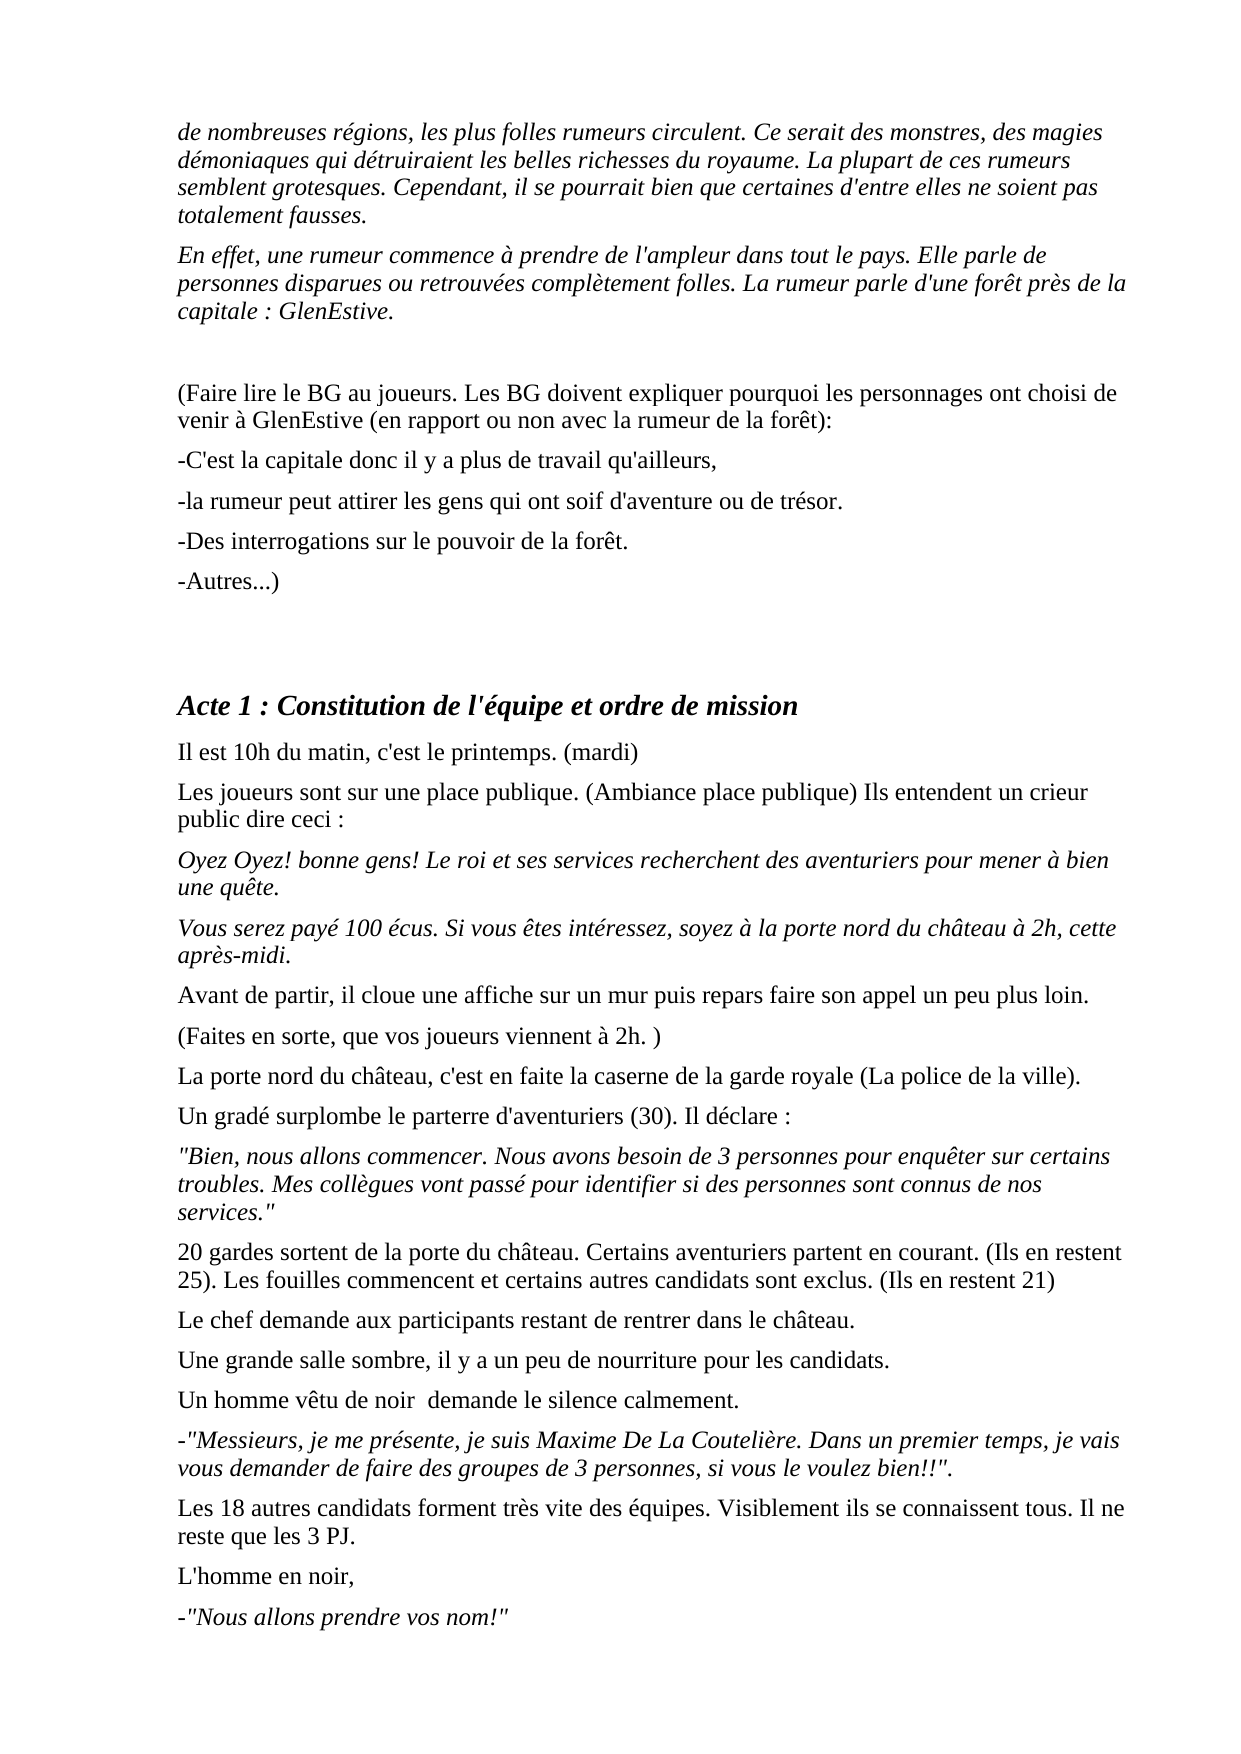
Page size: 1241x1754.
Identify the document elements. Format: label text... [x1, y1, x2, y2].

text -Des interrogations sur le pouvoir de la forêt. [635, 527, 1152, 555]
subtitle Acte 1 : Constitution de l'équipe et ordre de mission [809, 689, 1152, 721]
text -C'est la capitale donc il y a plus de travail qu'ailleurs, [723, 447, 1152, 474]
text L'homme en noir, [177, 1562, 1152, 1590]
text Un gradé surplombe le parterre d'aventuriers (30). Il déclare : [797, 1102, 1152, 1130]
text Les 18 autres candidats forment très vite des équipes. Visiblement ils se connaissent tous. Il ne reste que les 3 PJ. [177, 1494, 1152, 1550]
text Un homme vêtu de noir demande le silence calmement. [746, 1386, 1152, 1414]
text de nombreuses régions, les plus folles rumeurs circulent. Ce serait des monstres, des magies démoniaques qui détruiraient les belles richesses du royaume. La plupart de ces rumeurs semblent grotesques. Cependant, il se pourrait bien que certaines d'entre elles ne soient pas totalement fausses. [177, 118, 1152, 229]
text Vous serez payé 100 écus. Si vous êtes intéressez, soyez à la porte nord du château à 2h, cette après-midi. [298, 914, 1152, 969]
text -Autres...) [286, 567, 1152, 595]
text (Faites en sorte, que vos joueurs viennent à 2h. ) [667, 1022, 1152, 1049]
text Les joueurs sont sur une place publique. (Ambiance place publique) Ils entendent un crieur public dire ceci : [351, 778, 1152, 833]
text 20 gardes sortent de la porte du château. Certains aventuriers partent en courant. (Ils en restent 25). Les fouilles commencent et certains autres candidats sont exclus. (Ils en restent 21) [1062, 1238, 1152, 1293]
text -"Nous allons prendre vos nom!" [514, 1603, 1152, 1630]
text En effet, une rumeur commence à prendre de l'ampleur dans tout le pays. Elle parle de personnes disparues ou retrouvées complètement folles. La rumeur parle d'une forêt près de la capitale : GlenEstive. [403, 241, 1152, 324]
text Il est 10h du matin, c'est le printemps. (mardi) [645, 738, 1152, 765]
text Oyez Oyez! bonne gens! Le roi et ses services recherchent des aventuriers pour mener à bien une quête. [177, 846, 1152, 901]
text -"Messieurs, je me présente, je suis Maxime De La Coutelière. Dans un premier temps, je vais vous demander de faire des groupes de 3 personnes, si vous le voulez bien!!". [968, 1427, 1152, 1482]
text "Bien, nous allons commencer. Nous avons besoin de 3 personnes pour enquêter sur certains troubles. Mes collègues vont passé pour identifier si des personnes sont connus de nos services." [177, 1142, 1152, 1226]
text Une grande salle sombre, il y a un peu de nourriture pour les candidats. [896, 1346, 1152, 1374]
text (Faire lire le BG au joueurs. Les BG doivent expliquer pourquoi les personnages ont choisi de venir à GlenEstive (en rapport ou non avec la rumeur de la forêt): [839, 379, 1152, 434]
text -la rumeur peut attirer les gens qui ont soif d'aventure ou de trésor. [849, 487, 1152, 514]
text Le chef demande aux participants restant de rentrer dans le château. [868, 1306, 1152, 1334]
